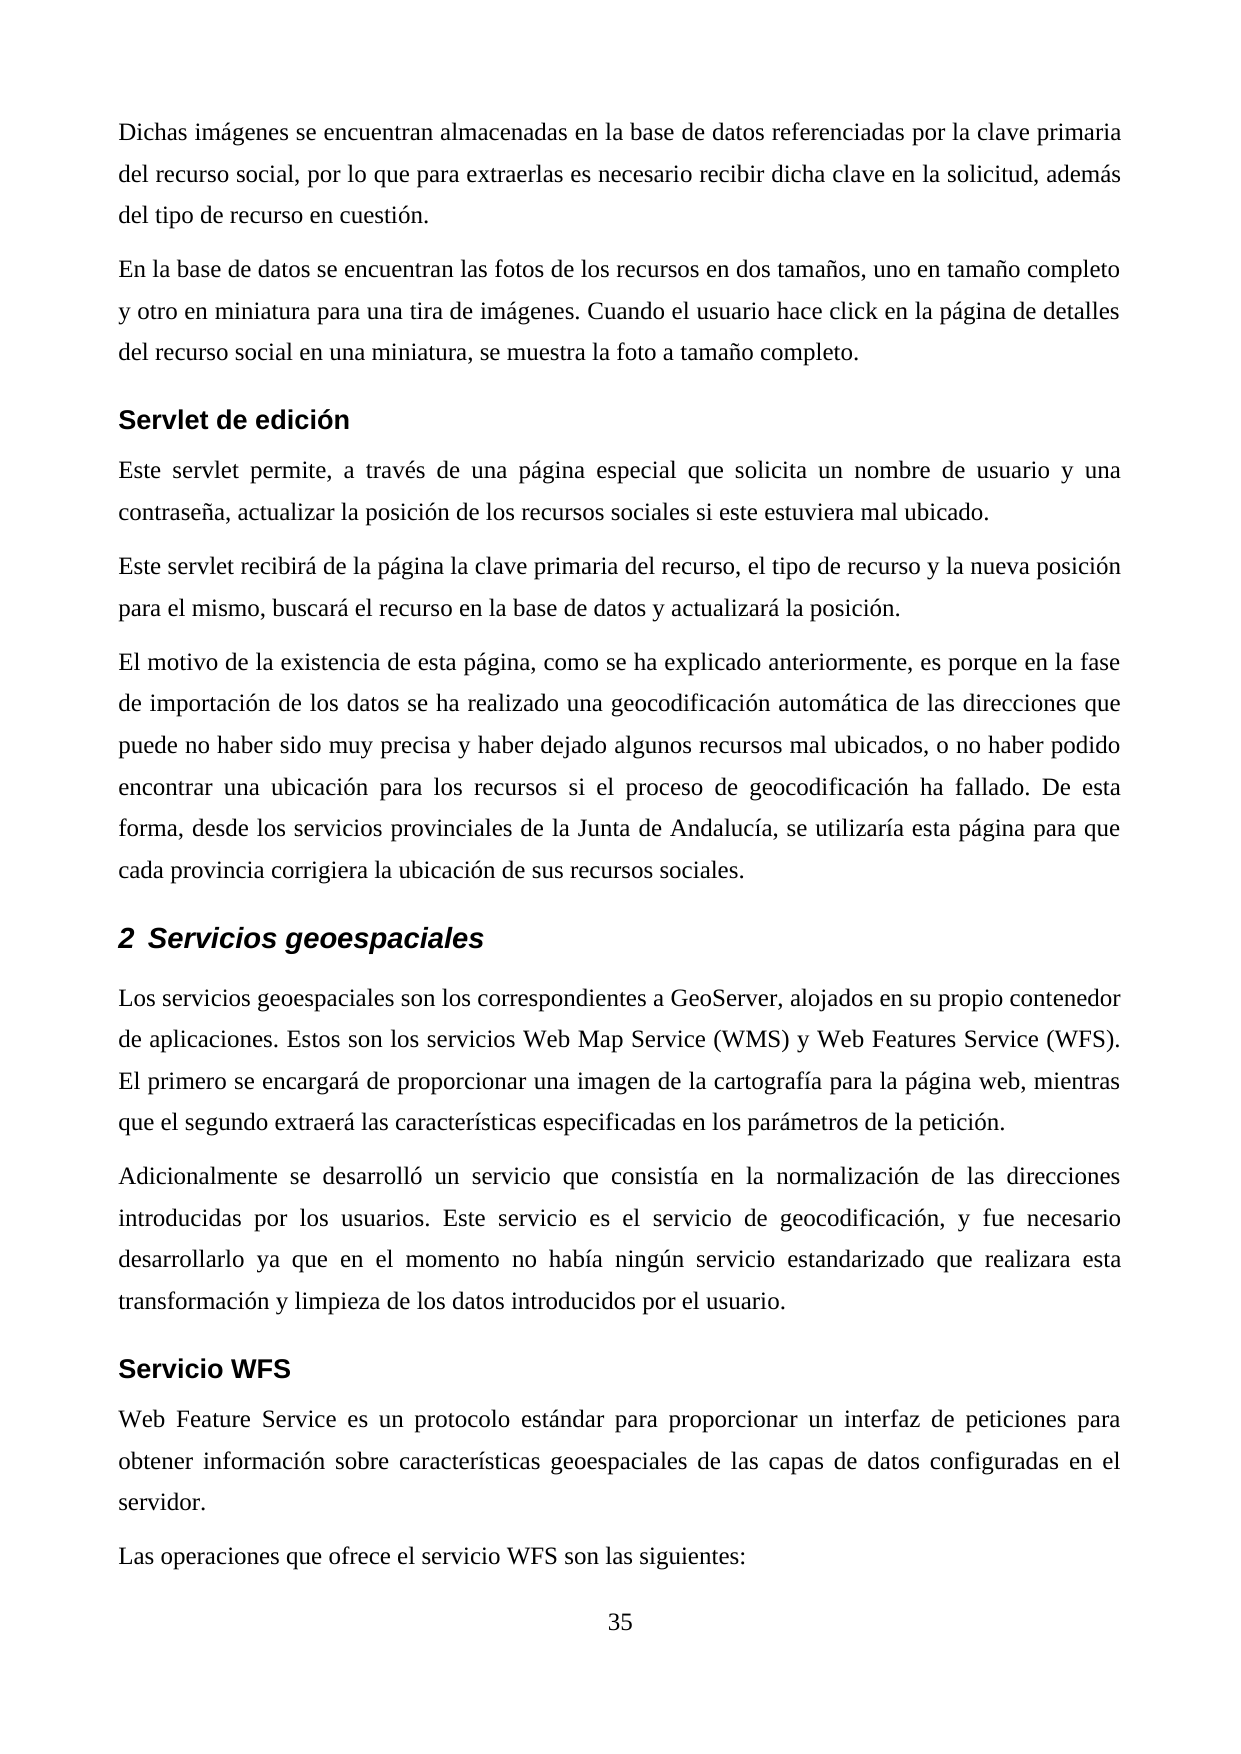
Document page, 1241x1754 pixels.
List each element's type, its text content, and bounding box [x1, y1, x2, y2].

subtitle El motivo de la existencia de esta página, como se ha explicado anteriormente, es porque en la fase de importación de los datos se ha realizado una geocodificación automática de las direcciones que puede no haber sido muy precisa y haber dejado algunos recursos mal ubicados, o no haber podido encontrar una ubicación para los recursos si el proceso de geocodificación ha fallado. De esta forma, desde los servicios provinciales de la Junta de Andalucía, se utilizaría esta página para que cada provincia corrigiera la ubicación de sus recursos sociales. [118, 648, 1122, 883]
subtitle Los servicios geoespaciales son los correspondientes a GeoServer, alojados en su propio contenedor de aplicaciones. Estos son los servicios Web Map Service (WMS) y Web Features Service (WFS). El primero se encargará de proporcionar una imagen de la cartografía para la página web, mientras que el segundo extraerá las características especificadas en los parámetros de la petición. [118, 984, 1122, 1136]
subtitle Dichas imágenes se encuentran almacenadas en la base de datos referenciadas por la clave primaria del recurso social, por lo que para extraerlas es necesario recibir dicha clave en la solicitud, además del tipo de recurso en cuestión. [118, 118, 1122, 229]
subtitle Web Feature Service es un protocolo estándar para proporcionar un interfaz de peticiones para obtener información sobre características geoespaciales de las capas de datos configuradas en el servidor. [118, 1405, 1122, 1516]
subtitle En la base de datos se encuentran las fotos de los recursos en dos tamaños, uno en tamaño completo y otro en miniatura para una tira de imágenes. Cuando el usuario hace click en la página de detalles del recurso social en una miniatura, se muestra la foto a tamaño completo. [118, 255, 1122, 366]
subtitle Este servlet recibirá de la página la clave primaria del recurso, el tipo de recurso y la nueva posición para el mismo, buscará el recurso en la base de datos y actualizará la posición. [118, 552, 1122, 622]
subtitle Adicionalmente se desarrolló un servicio que consistía en la normalización de las direcciones introducidas por los usuarios. Este servicio es el servicio de geocodificación, y fue necesario desarrollarlo ya que en el momento no había ningún servicio estandarizado que realizara esta transformación y limpieza de los datos introducidos por el usuario. [118, 1162, 1122, 1315]
subtitle Servicio WFS [118, 1354, 1122, 1384]
subtitle Este servlet permite, a través de una página especial que solicita un nombre de usuario y una contraseña, actualizar la posición de los recursos sociales si este estuviera mal ubicado. [118, 457, 1122, 526]
subtitle Servlet de edición [118, 405, 1122, 435]
subtitle Las operaciones que ofrece el servicio WFS son las siguientes: [118, 1542, 1122, 1570]
subtitle Servicios geoespaciales [118, 922, 1122, 955]
